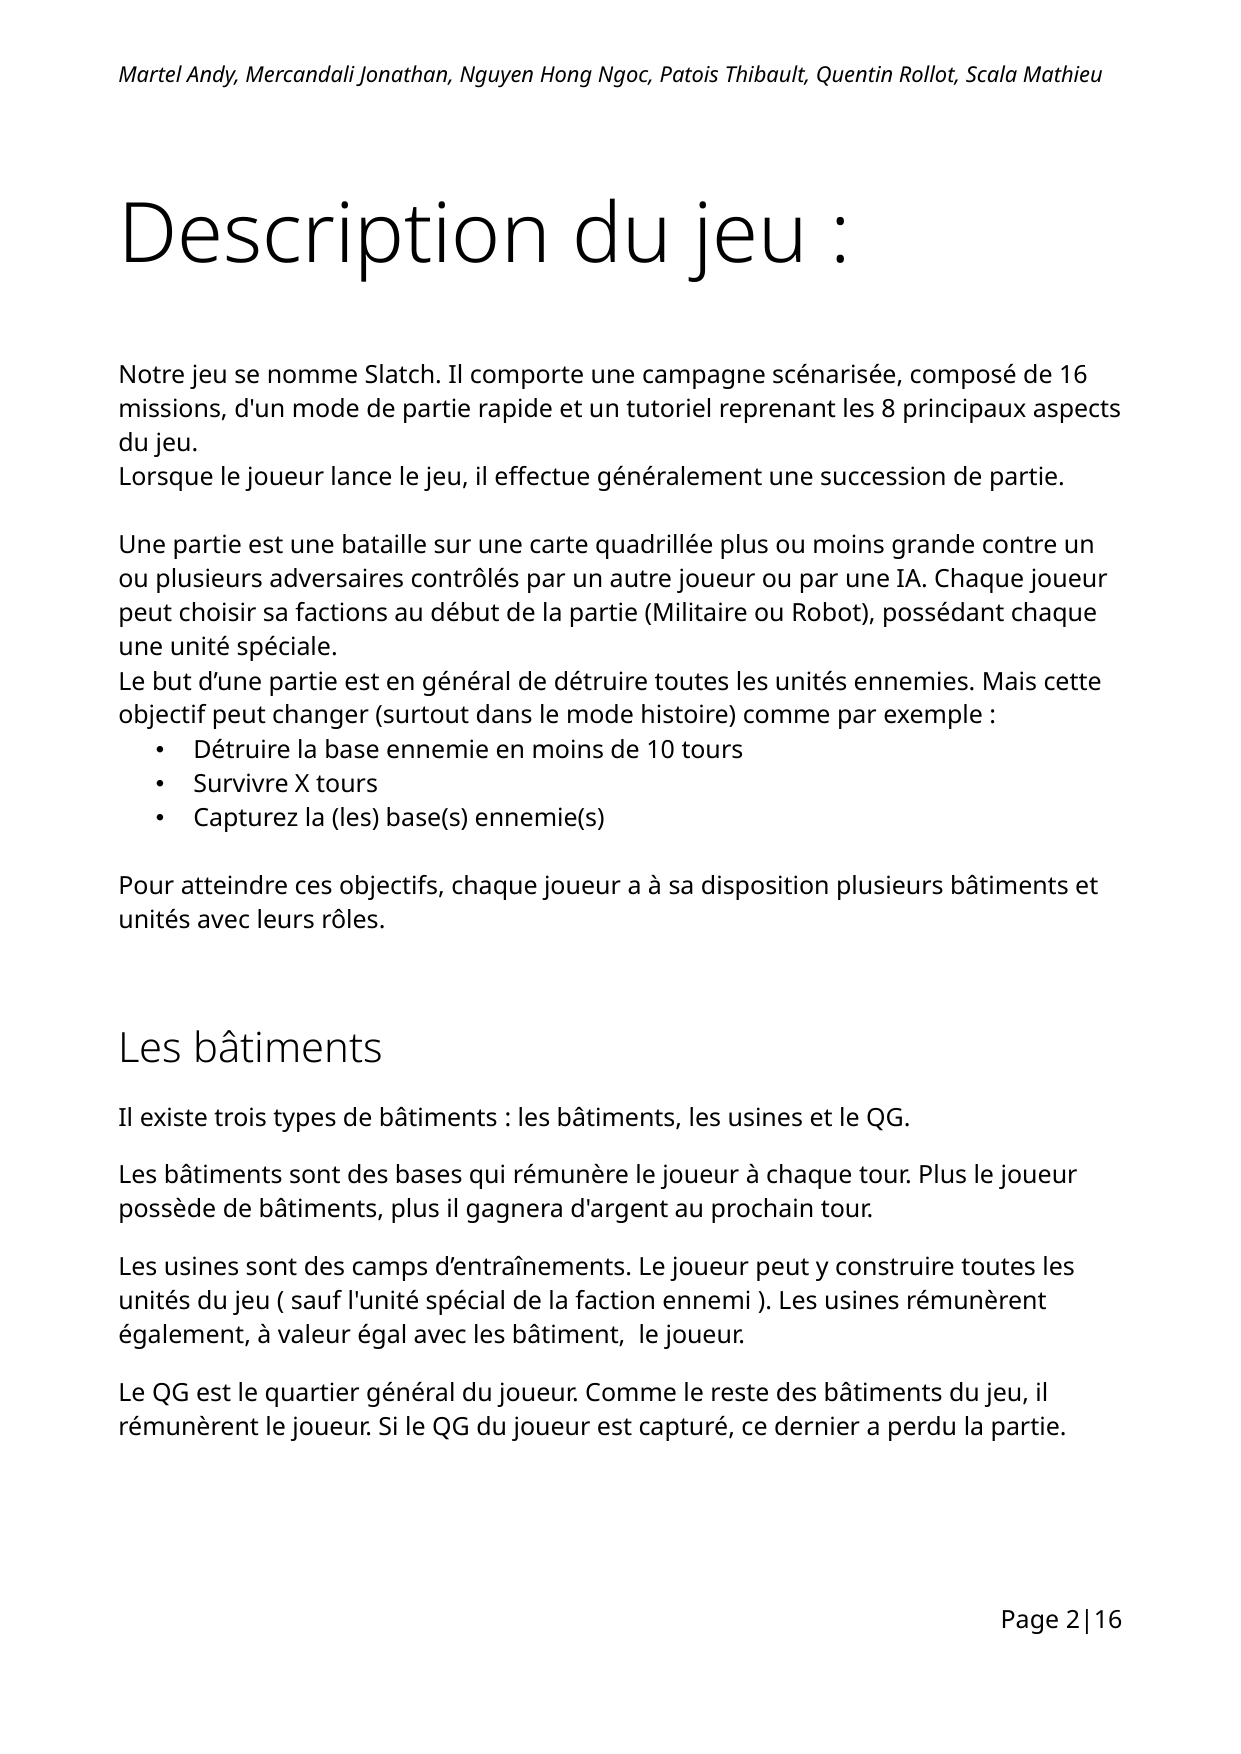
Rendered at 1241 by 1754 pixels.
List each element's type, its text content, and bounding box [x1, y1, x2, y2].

list Capturez la (les) base(s) ennemie(s) [156, 799, 1122, 833]
text Une partie est une bataille sur une carte quadrillée plus ou moins grande contre un ou plusieurs adversaires contrôlés par un autre joueur ou par une IA. Chaque joueur peut choisir sa factions au début de la partie (Militaire ou Robot), possédant chaque une unité spéciale. [118, 527, 1122, 663]
list Survivre X tours [156, 765, 1122, 799]
text Notre jeu se nomme Slatch. Il comporte une campagne scénarisée, composé de 16 missions, d'un mode de partie rapide et un tutoriel reprenant les 8 principaux aspects du jeu. [118, 357, 1122, 459]
text Le but d’une partie est en général de détruire toutes les unités ennemies. Mais cette objectif peut changer (surtout dans le mode histoire) comme par exemple : [118, 663, 1122, 731]
text Les bâtiments sont des bases qui rémunère le joueur à chaque tour. Plus le joueur possède de bâtiments, plus il gagnera d'argent au prochain tour. [118, 1157, 1122, 1225]
list Détruire la base ennemie en moins de 10 tours [156, 731, 1122, 765]
text Pour atteindre ces objectifs, chaque joueur a à sa disposition plusieurs bâtiments et unités avec leurs rôles. [118, 867, 1122, 936]
subtitle Description du jeu : [118, 173, 1122, 286]
subtitle Les bâtiments [118, 1018, 1122, 1075]
text Il existe trois types de bâtiments : les bâtiments, les usines et le QG. [118, 1099, 1122, 1133]
text Lorsque le joueur lance le jeu, il effectue généralement une succession de partie. [118, 459, 1122, 493]
text Les usines sont des camps d’entraînements. Le joueur peut y construire toutes les unités du jeu ( sauf l'unité spécial de la faction ennemi ). Les usines rémunèrent également, à valeur égal avec les bâtiment, le joueur. [118, 1248, 1122, 1351]
text Le QG est le quartier général du joueur. Comme le reste des bâtiments du jeu, il rémunèrent le joueur. Si le QG du joueur est capturé, ce dernier a perdu la partie. [118, 1374, 1122, 1442]
